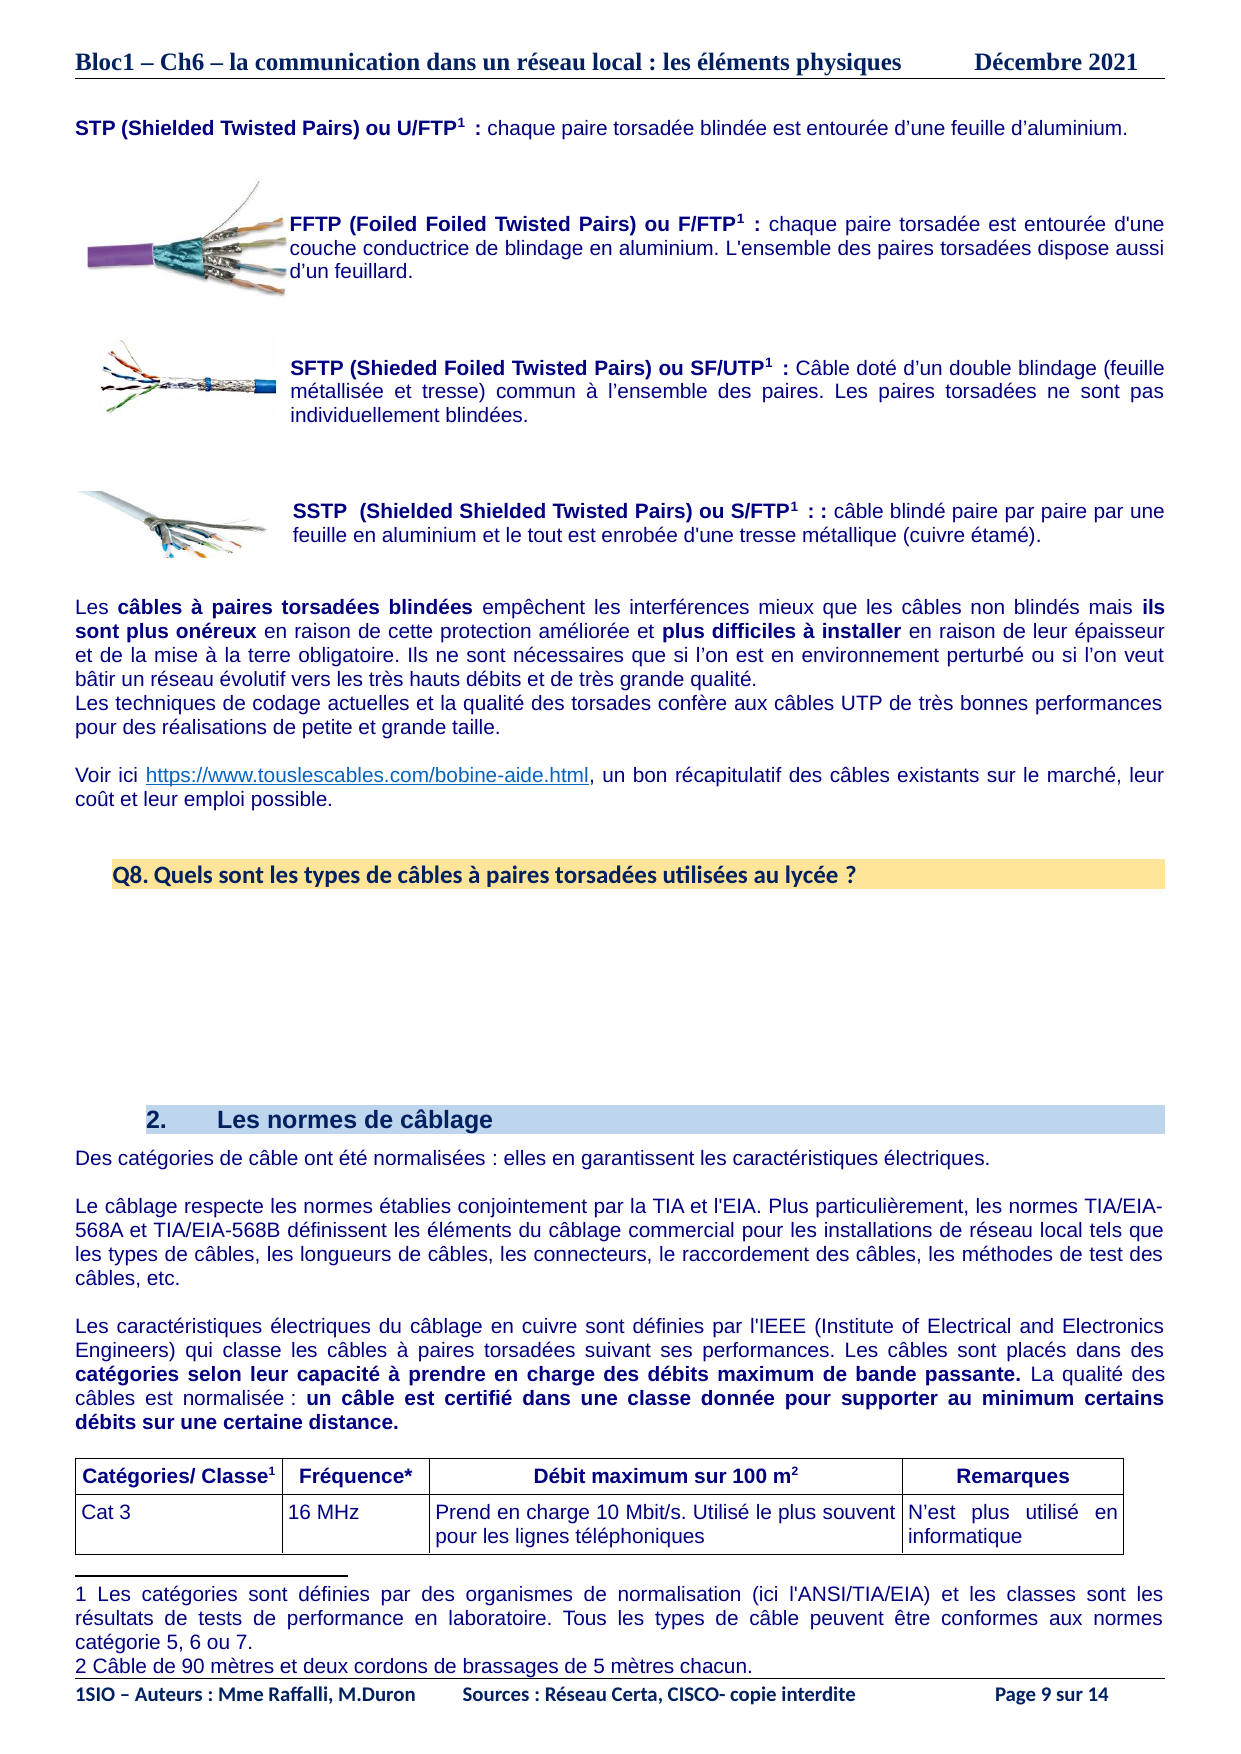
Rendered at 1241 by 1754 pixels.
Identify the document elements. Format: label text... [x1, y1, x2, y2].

text Des catégories de câble ont été normalisées : elles en garantissent les caractéristiques électriques. [75, 1146, 1165, 1170]
table_header Fréquence* [283, 1459, 429, 1493]
text SSTP (Shielded Shielded Twisted Pairs) ou S/FTP1 : : câble blindé paire par paire par une feuille en aluminium et le tout est enrobée d'une tresse métallique (cuivre étamé). [275, 499, 1165, 547]
picture [92, 328, 289, 433]
table_cell Cat 3 [76, 1495, 282, 1553]
picture [87, 177, 289, 301]
text Les câbles à paires torsadées blindées empêchent les interférences mieux que les câbles non blindés mais ils sont plus onéreux en raison de cette protection améliorée et plus difficiles à installer en raison de leur épaisseur et de la mise à la terre obligatoire. Ils ne sont nécessaires que si l’on est en environnement perturbé ou si l’on veut bâtir un réseau évolutif vers les très hauts débits et de très grande qualité. [75, 595, 1165, 691]
text STP (Shielded Twisted Pairs) ou U/FTP1 : chaque paire torsadée blindée est entourée d’une feuille d’aluminium. [75, 115, 1165, 139]
text Voir ici https://www.touslescables.com/bobine-aide.html, un bon récapitulatif des câbles existants sur le marché, leur coût et leur emploi possible. [75, 763, 1165, 811]
table_cell Prend en charge 10 Mbit/s. Utilisé le plus souvent pour les lignes téléphoniques [430, 1495, 902, 1553]
table_cell 16 MHz [283, 1495, 429, 1553]
text Le câblage respecte les normes établies conjointement par la TIA et l'EIA. Plus particulièrement, les normes TIA/EIA-568A et TIA/EIA-568B définissent les éléments du câblage commercial pour les installations de réseau local tels que les types de câbles, les longueurs de câbles, les connecteurs, le raccordement des câbles, les méthodes de test des câbles, etc. [75, 1194, 1165, 1290]
table_header Catégories/ Classe [76, 1459, 282, 1493]
subtitle Les normes de câblage [146, 1105, 1165, 1134]
table_header Débit maximum sur 100 m [430, 1459, 902, 1493]
text FFTP (Foiled Foiled Twisted Pairs) ou F/FTP1 : chaque paire torsadée est entourée d'une couche conductrice de blindage en aluminium. L'ensemble des paires torsadées dispose aussi d’un feuillard. [289, 211, 1165, 283]
table_header Remarques [903, 1459, 1123, 1493]
list Quels sont les types de câbles à paires torsadées utilisées au lycée ? [112, 859, 1165, 889]
picture [78, 491, 275, 558]
text Les caractéristiques électriques du câblage en cuivre sont définies par l'IEEE (Institute of Electrical and Electronics Engineers) qui classe les câbles à paires torsadées suivant ses performances. Les câbles sont placés dans des catégories selon leur capacité à prendre en charge des débits maximum de bande passante. La qualité des câbles est normalisée : un câble est certifié dans une classe donnée pour supporter au minimum certains débits sur une certaine distance. [75, 1314, 1165, 1434]
text Les techniques de codage actuelles et la qualité des torsades confère aux câbles UTP de très bonnes performances pour des réalisations de petite et grande taille. [75, 691, 1165, 739]
table_cell N’est plus utilisé en informatique [903, 1495, 1123, 1553]
text SFTP (Shieded Foiled Twisted Pairs) ou SF/UTP1 : Câble doté d’un double blindage (feuille métallisée et tresse) commun à l’ensemble des paires. Les paires torsadées ne sont pas individuellement blindées. [289, 355, 1165, 427]
